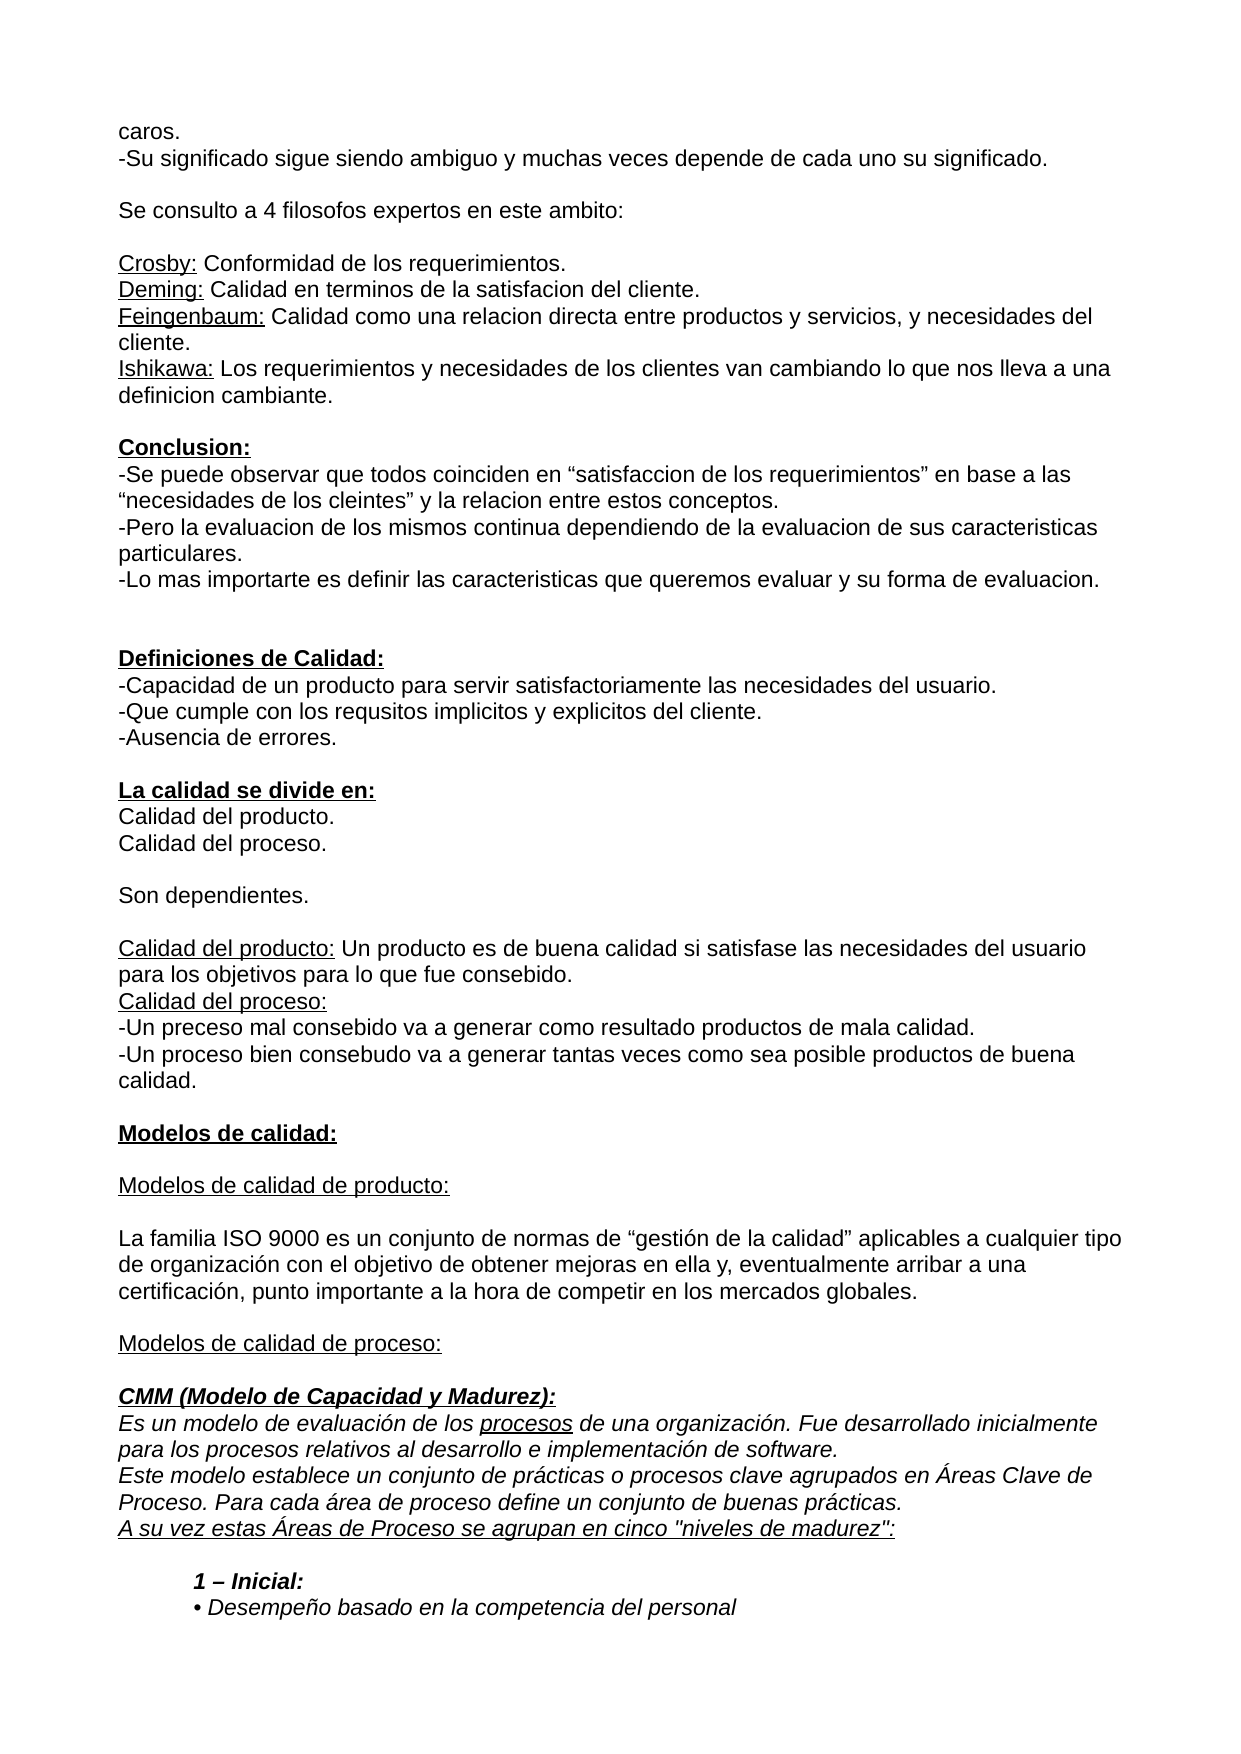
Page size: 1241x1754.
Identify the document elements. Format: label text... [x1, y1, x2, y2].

text Modelos de calidad de producto: [118, 1172, 1122, 1199]
text CMM (Modelo de Capacidad y Madurez): [118, 1383, 1122, 1409]
text • Desempeño basado en la competencia del personal [193, 1594, 1122, 1620]
text -Que cumple con los requsitos implicitos y explicitos del cliente. [118, 698, 1122, 724]
text Se consulto a 4 filosofos expertos en este ambito: [118, 197, 1122, 223]
text 1 – Inicial: [193, 1568, 1122, 1594]
text Modelos de calidad: [118, 1119, 1122, 1146]
text -Capacidad de un producto para servir satisfactoriamente las necesidades del usuario. [118, 672, 1122, 698]
text Crosby: Conformidad de los requerimientos. [118, 250, 1122, 276]
text -Su significado sigue siendo ambiguo y muchas veces depende de cada uno su significado. [118, 144, 1122, 171]
text -Un preceso mal consebido va a generar como resultado productos de mala calidad. [118, 1014, 1122, 1041]
text Calidad del proceso: [118, 988, 1122, 1014]
text Es un modelo de evaluación de los procesos de una organización. Fue desarrollado inicialmente para los procesos relativos al desarrollo e implementación de software. [118, 1409, 1122, 1462]
text -Un proceso bien consebudo va a generar tantas veces como sea posible productos de buena calidad. [118, 1041, 1122, 1093]
text Son dependientes. [118, 882, 1122, 909]
text A su vez estas Áreas de Proceso se agrupan en cinco "niveles de madurez": [118, 1515, 1122, 1541]
text Definiciones de Calidad: [118, 645, 1122, 672]
text -Se puede observar que todos coinciden en “satisfaccion de los requerimientos” en base a las “necesidades de los cleintes” y la relacion entre estos conceptos. [118, 461, 1122, 513]
text La familia ISO 9000 es un conjunto de normas de “gestión de la calidad” aplicables a cualquier tipo de organización con el objetivo de obtener mejoras en ella y, eventualmente arribar a una certificación, punto importante a la hora de competir en los mercados globales. [118, 1225, 1122, 1304]
text Calidad del proceso. [118, 830, 1122, 856]
text Conclusion: [118, 434, 1122, 461]
text Deming: Calidad en terminos de la satisfacion del cliente. [118, 276, 1122, 303]
text La calidad se divide en: [118, 777, 1122, 803]
text Este modelo establece un conjunto de prácticas o procesos clave agrupados en Áreas Clave de Proceso. Para cada área de proceso define un conjunto de buenas prácticas. [118, 1462, 1122, 1515]
text Feingenbaum: Calidad como una relacion directa entre productos y servicios, y necesidades del cliente. [118, 303, 1122, 355]
text -Ausencia de errores. [118, 724, 1122, 751]
text Modelos de calidad de proceso: [118, 1330, 1122, 1357]
text Calidad del producto: Un producto es de buena calidad si satisfase las necesidades del usuario para los objetivos para lo que fue consebido. [118, 935, 1122, 988]
text Ishikawa: Los requerimientos y necesidades de los clientes van cambiando lo que nos lleva a una definicion cambiante. [118, 355, 1122, 408]
text -Pero la evaluacion de los mismos continua dependiendo de la evaluacion de sus caracteristicas particulares. [118, 513, 1122, 566]
text Calidad del producto. [118, 803, 1122, 830]
text -Lo mas importarte es definir las caracteristicas que queremos evaluar y su forma de evaluacion. [118, 566, 1122, 592]
text caros. [118, 118, 1122, 144]
